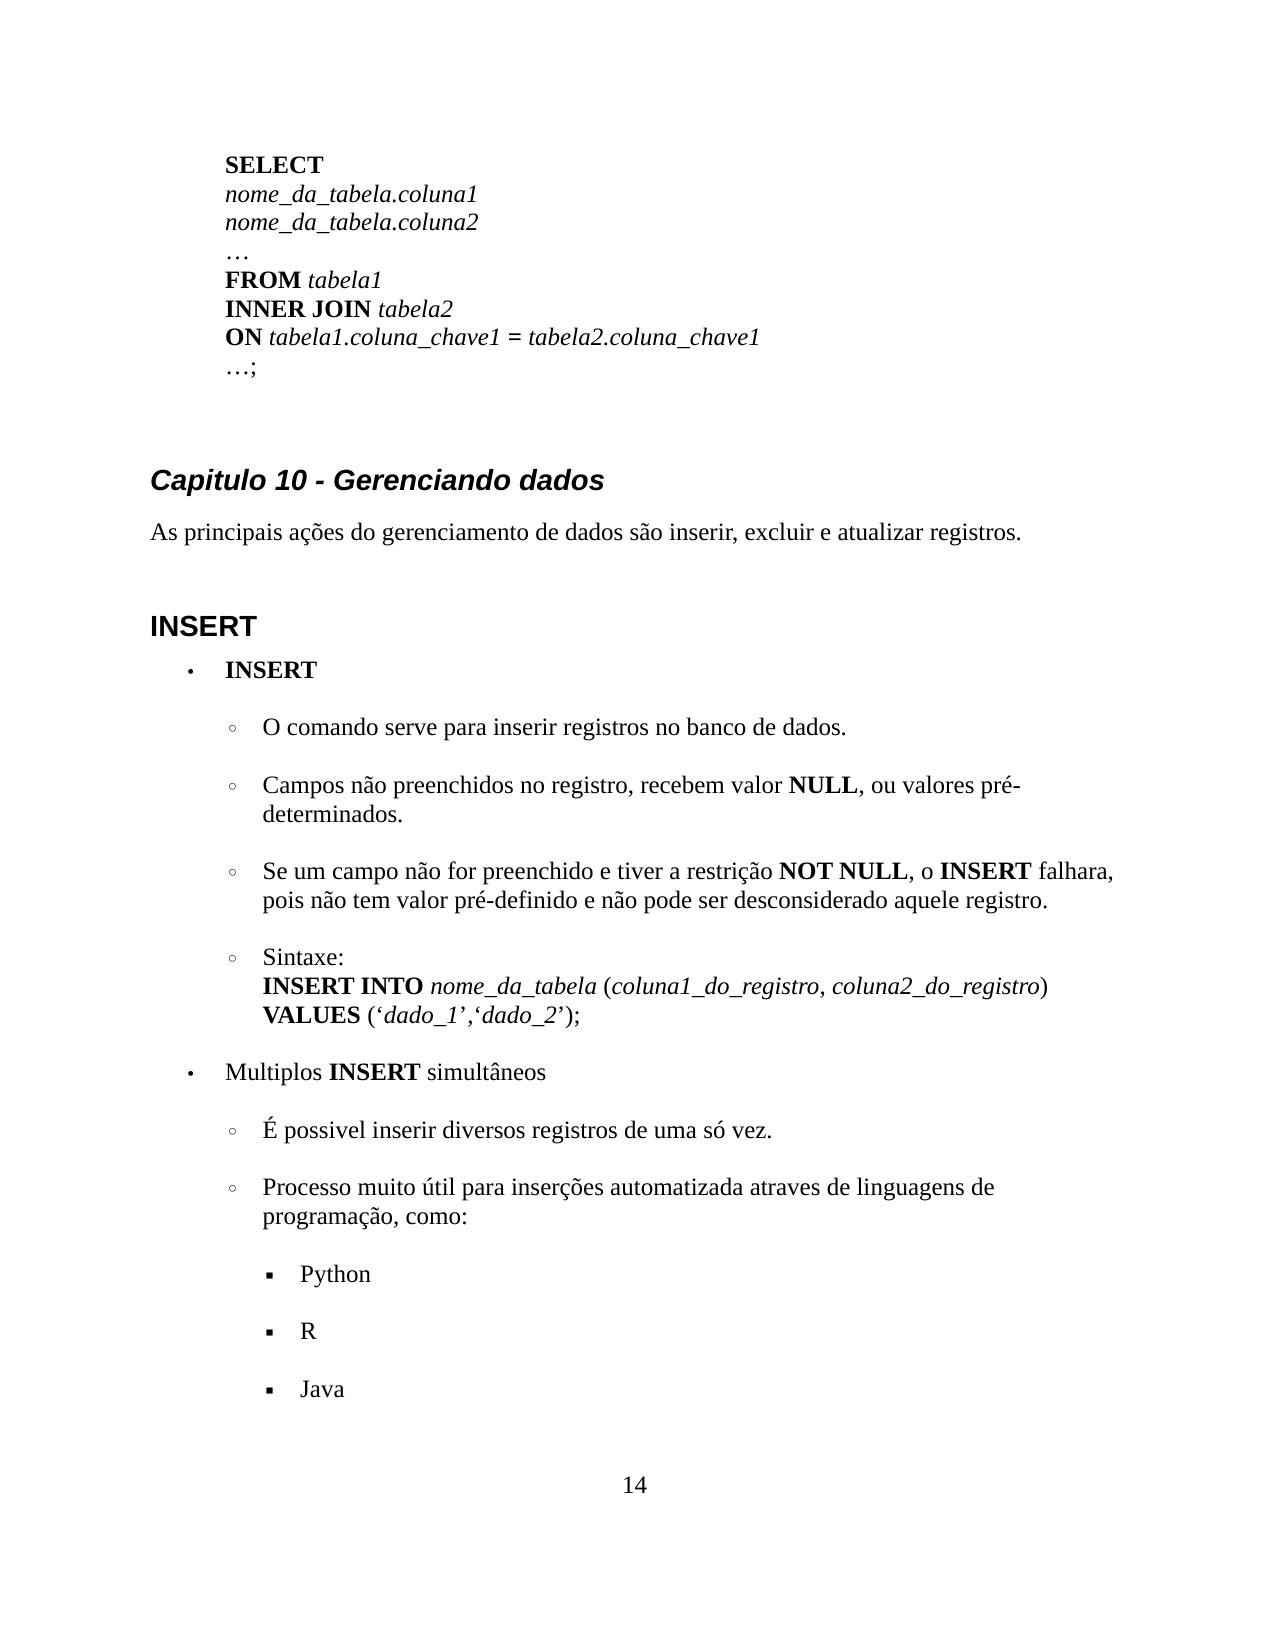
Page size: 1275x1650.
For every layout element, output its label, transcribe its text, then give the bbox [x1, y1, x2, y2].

list R [262, 1316, 1125, 1374]
list O comando serve para inserir registros no banco de dados. [225, 712, 1125, 770]
text As principais ações do gerenciamento de dados são inserir, excluir e atualizar registros. [150, 517, 1125, 575]
list Se um campo não for preenchido e tiver a restrição NOT NULL, o INSERT falhara, pois não tem valor pré-definido e não pode ser desconsiderado aquele registro. [225, 856, 1125, 942]
subtitle INSERT [150, 609, 1125, 642]
list Sintaxe: CREATE VIEW nome_da_view AS SELECT nome_da_tabela.coluna1 nome_da_tabela.coluna2 … FROM tabela1 INNER JOIN tabela2 ON tabela1.coluna_chave1 = tabela2.coluna_chave1 …; [187, 150, 1125, 409]
list Python [262, 1259, 1125, 1316]
subtitle Capitulo 10 - Gerenciando dados [150, 462, 1125, 496]
list Java [262, 1374, 1125, 1431]
list É possivel inserir diversos registros de uma só vez. [225, 1115, 1125, 1172]
list INSERT [187, 655, 1125, 712]
list Campos não preenchidos no registro, recebem valor NULL, ou valores pré-determinados. [225, 770, 1125, 856]
list Multiplos INSERT simultâneos [187, 1057, 1125, 1115]
list Sintaxe: INSERT INTO nome_da_tabela (coluna1_do_registro, coluna2_do_registro) VALUES (‘dado_1’,‘dado_2’); [225, 942, 1125, 1057]
list Processo muito útil para inserções automatizada atraves de linguagens de programação, como: [225, 1172, 1125, 1259]
